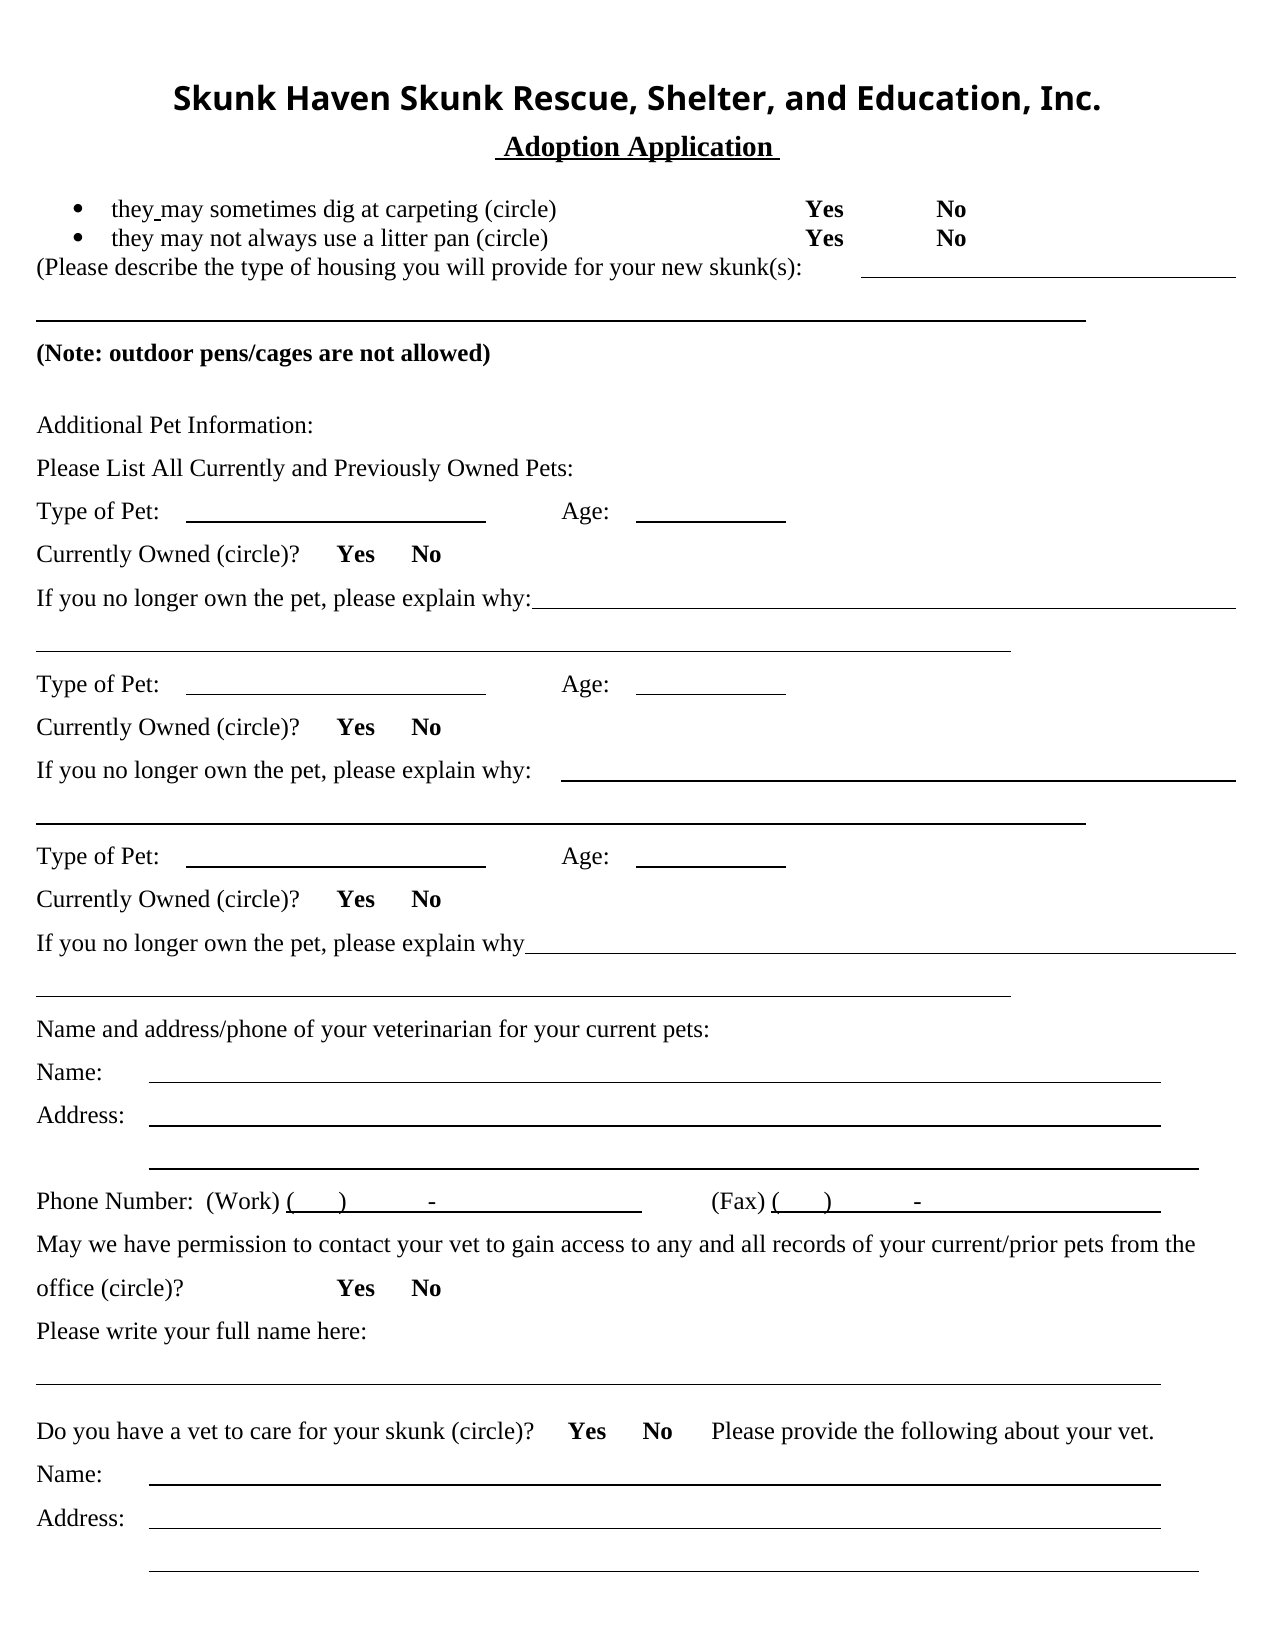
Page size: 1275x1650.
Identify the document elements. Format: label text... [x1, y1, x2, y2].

text Type of Pet: Age: [36, 669, 1239, 698]
text Address: [36, 1100, 1239, 1129]
text Currently Owned (circle)? Yes No [36, 539, 1239, 568]
text Name: [36, 1459, 1239, 1488]
text Additional Pet Information: [36, 410, 1239, 439]
text Address: [36, 1503, 1239, 1531]
list they may sometimes dig at carpeting (circle) Yes No [73, 194, 1239, 223]
subtitle If you no longer own the pet, please explain why [36, 928, 1239, 999]
text Phone Number: (Work) ( ) - (Fax) ( ) - [36, 1186, 1239, 1215]
text May we have permission to contact your vet to gain access to any and all records of your current/prior pets from the office (circle)? Yes No [36, 1229, 1239, 1301]
text Currently Owned (circle)? Yes No [36, 884, 1239, 913]
list they may not always use a litter pan (circle) Yes No [73, 223, 1239, 252]
text Currently Owned (circle)? Yes No [36, 712, 1239, 741]
subtitle If you no longer own the pet, please explain why: [36, 755, 1239, 827]
text Please write your full name here: [36, 1316, 1239, 1344]
text Type of Pet: Age: [36, 841, 1239, 870]
text Please List All Currently and Previously Owned Pets: [36, 453, 1239, 482]
text Name: [36, 1057, 1239, 1086]
subtitle If you no longer own the pet, please explain why: [36, 583, 1239, 654]
text Type of Pet: Age: [36, 496, 1239, 525]
text (Please describe the type of housing you will provide for your new skunk(s): (Note: outdoor pens/cages are not allowed) [36, 252, 1239, 367]
text Do you have a vet to care for your skunk (circle)? Yes No Please provide the following about your vet. [36, 1416, 1239, 1445]
text Name and address/phone of your veterinarian for your current pets: [36, 1014, 1239, 1043]
